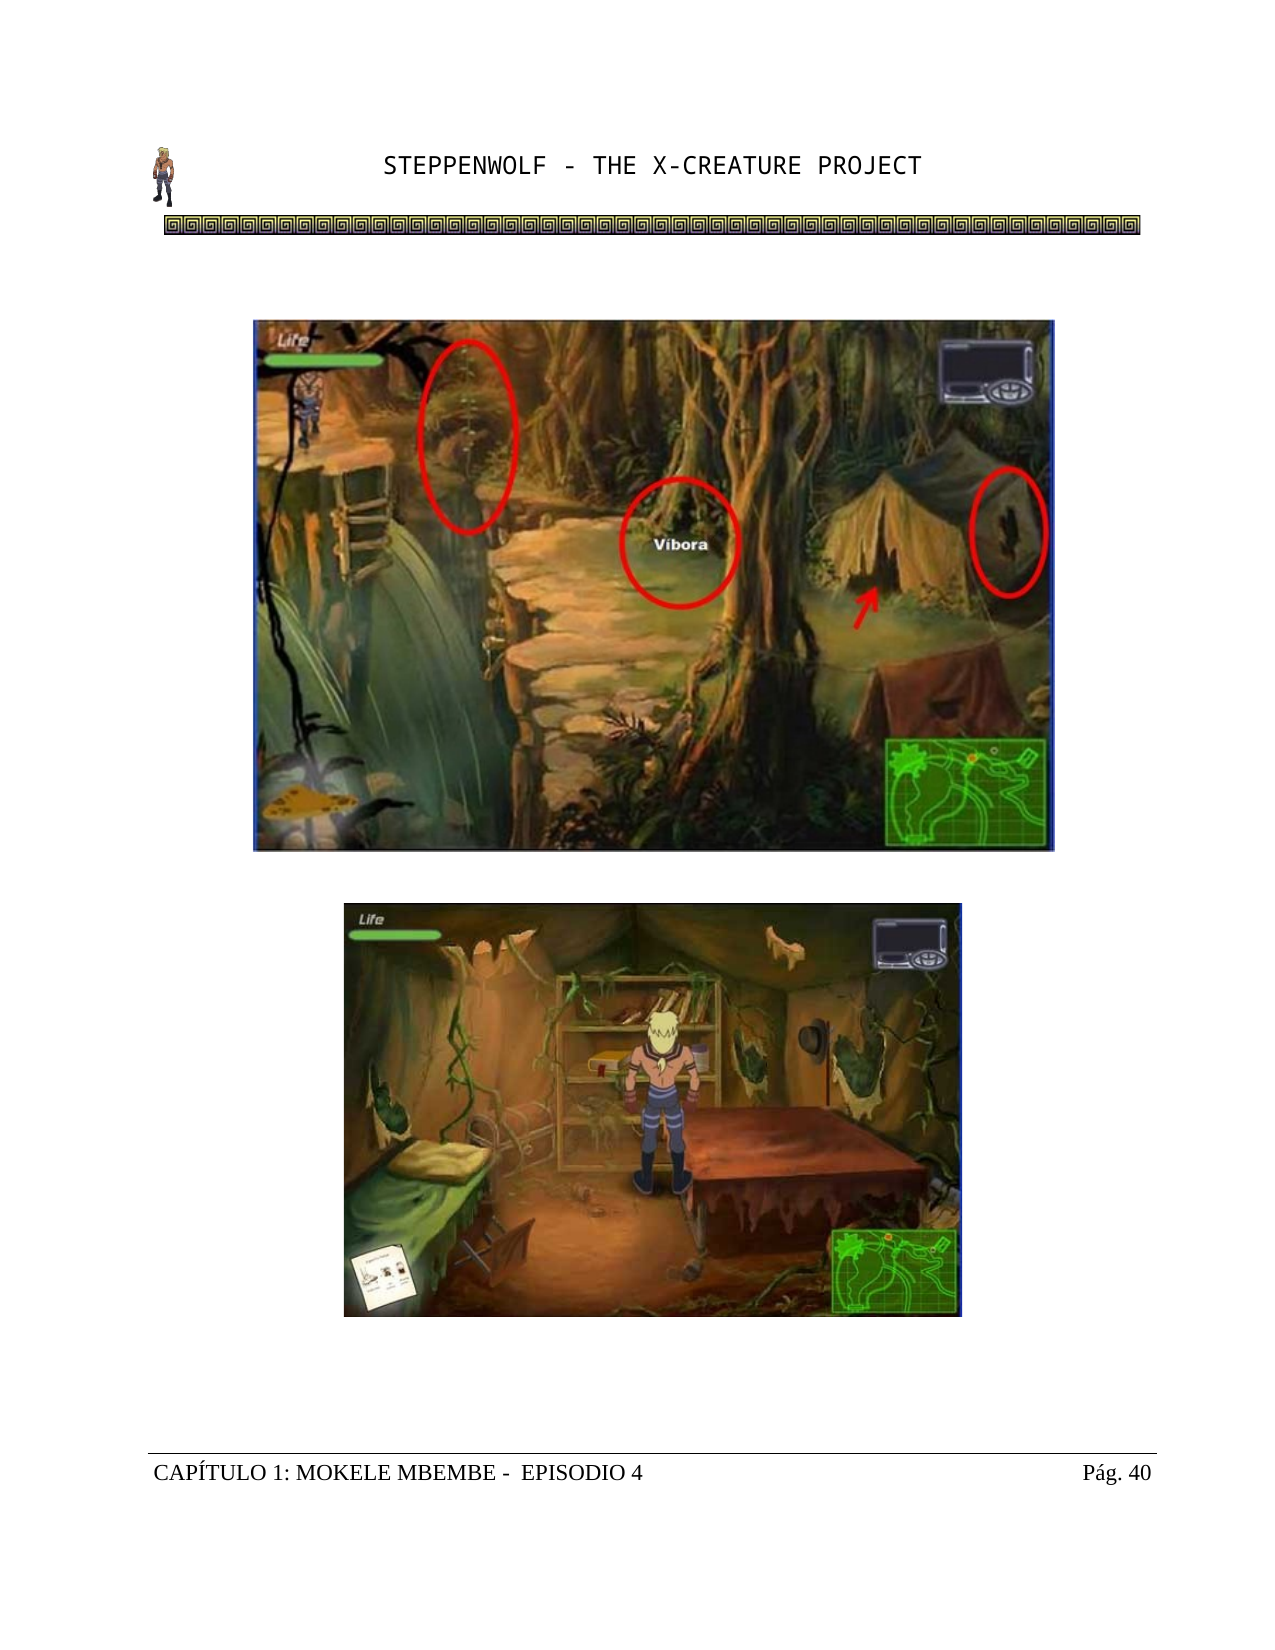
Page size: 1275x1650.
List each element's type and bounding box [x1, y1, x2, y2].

picture [147, 147, 181, 207]
picture [252, 319, 1055, 852]
picture [164, 215, 1141, 235]
picture [343, 903, 963, 1317]
